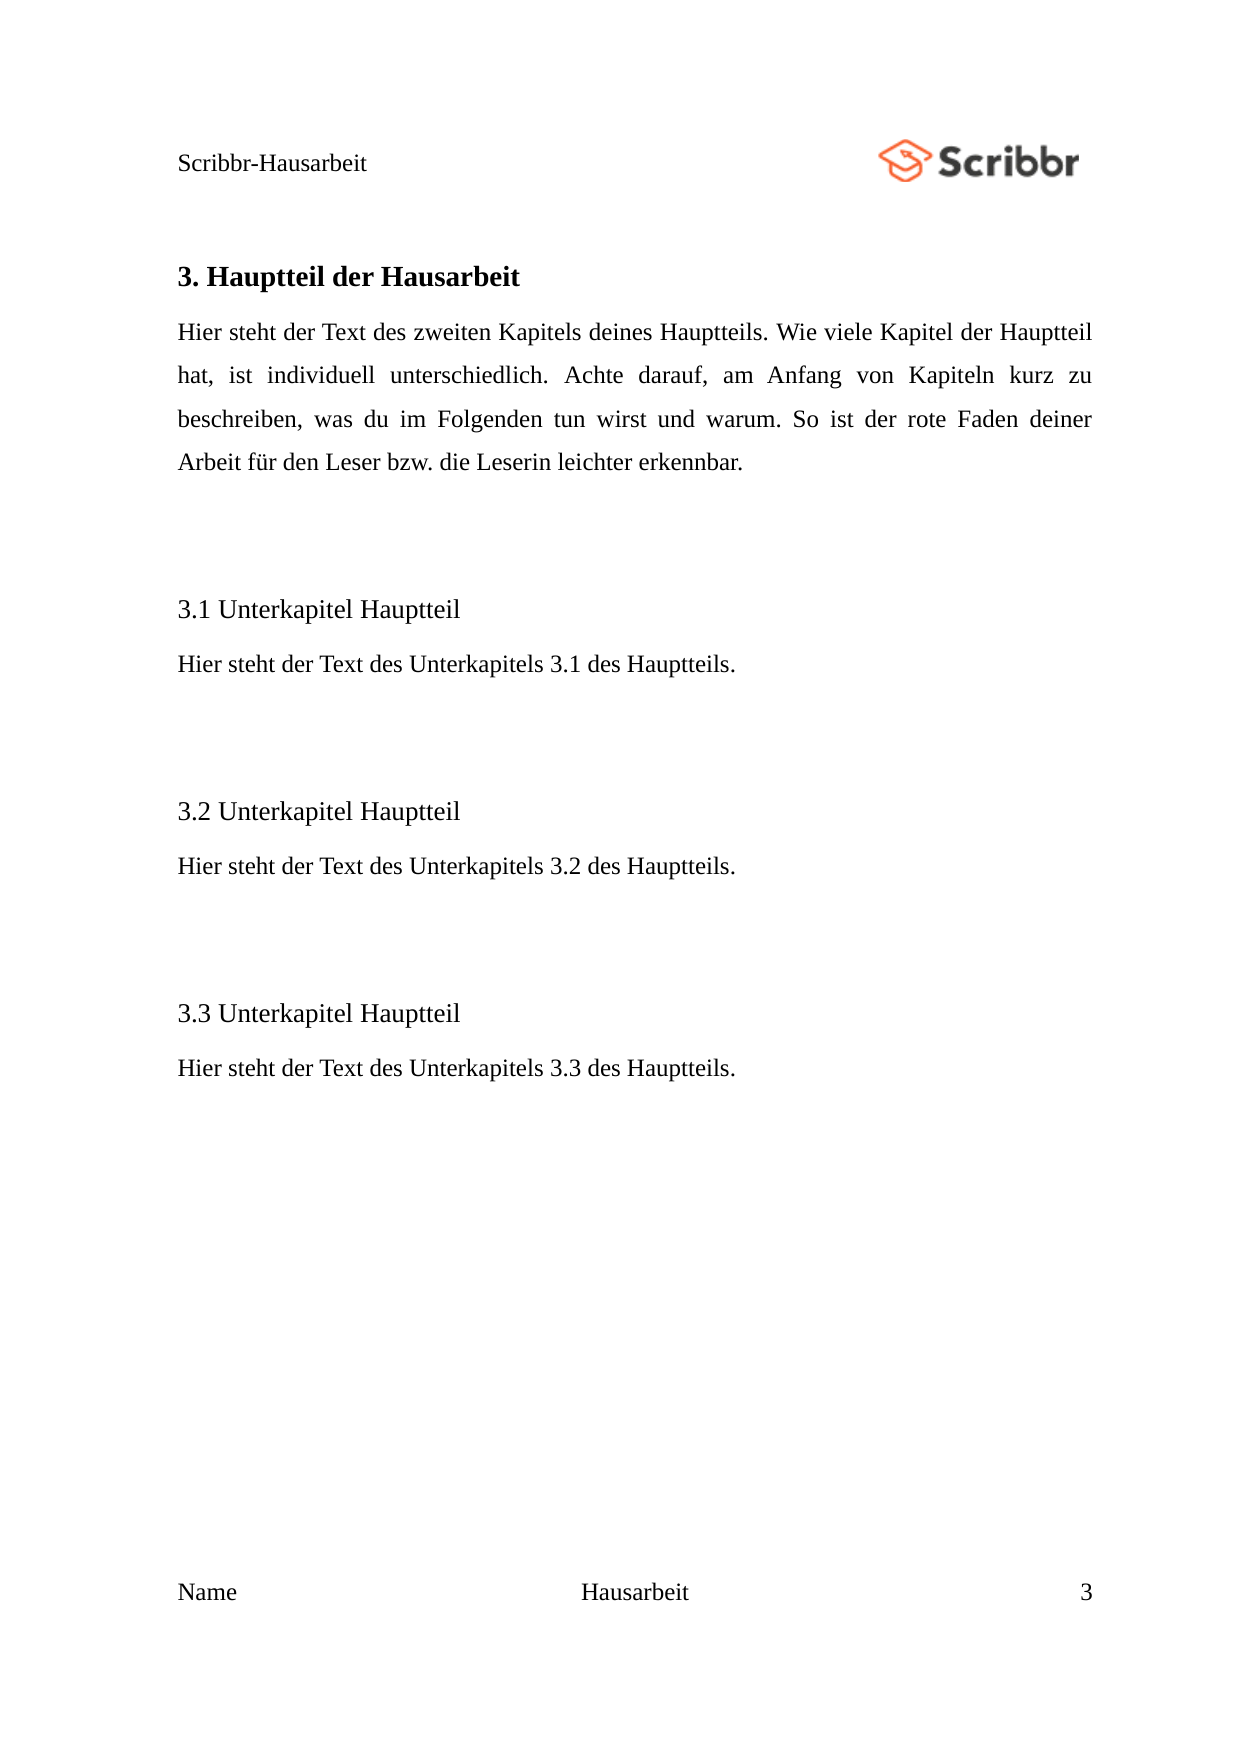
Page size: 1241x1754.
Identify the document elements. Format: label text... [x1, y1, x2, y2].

text Hier steht der Text des zweiten Kapitels deines Hauptteils. Wie viele Kapitel der Hauptteil hat, ist individuell unterschiedlich. Achte darauf, am Anfang von Kapiteln kurz zu beschreiben, was du im Folgenden tun wirst und warum. So ist der rote Faden deiner Arbeit für den Leser bzw. die Leserin leichter erkennbar. [177, 317, 1093, 476]
subtitle 3.2 Unterkapitel Hauptteil [177, 795, 1093, 826]
text Hier steht der Text des Unterkapitels 3.3 des Hauptteils. [177, 1053, 1093, 1081]
text Hier steht der Text des Unterkapitels 3.1 des Hauptteils. [177, 649, 1093, 677]
text Hier steht der Text des Unterkapitels 3.2 des Hauptteils. [177, 851, 1093, 879]
subtitle 3. Hauptteil der Hausarbeit [177, 259, 1093, 293]
subtitle 3.1 Unterkapitel Hauptteil [177, 593, 1093, 624]
subtitle 3.3 Unterkapitel Hauptteil [177, 997, 1093, 1028]
